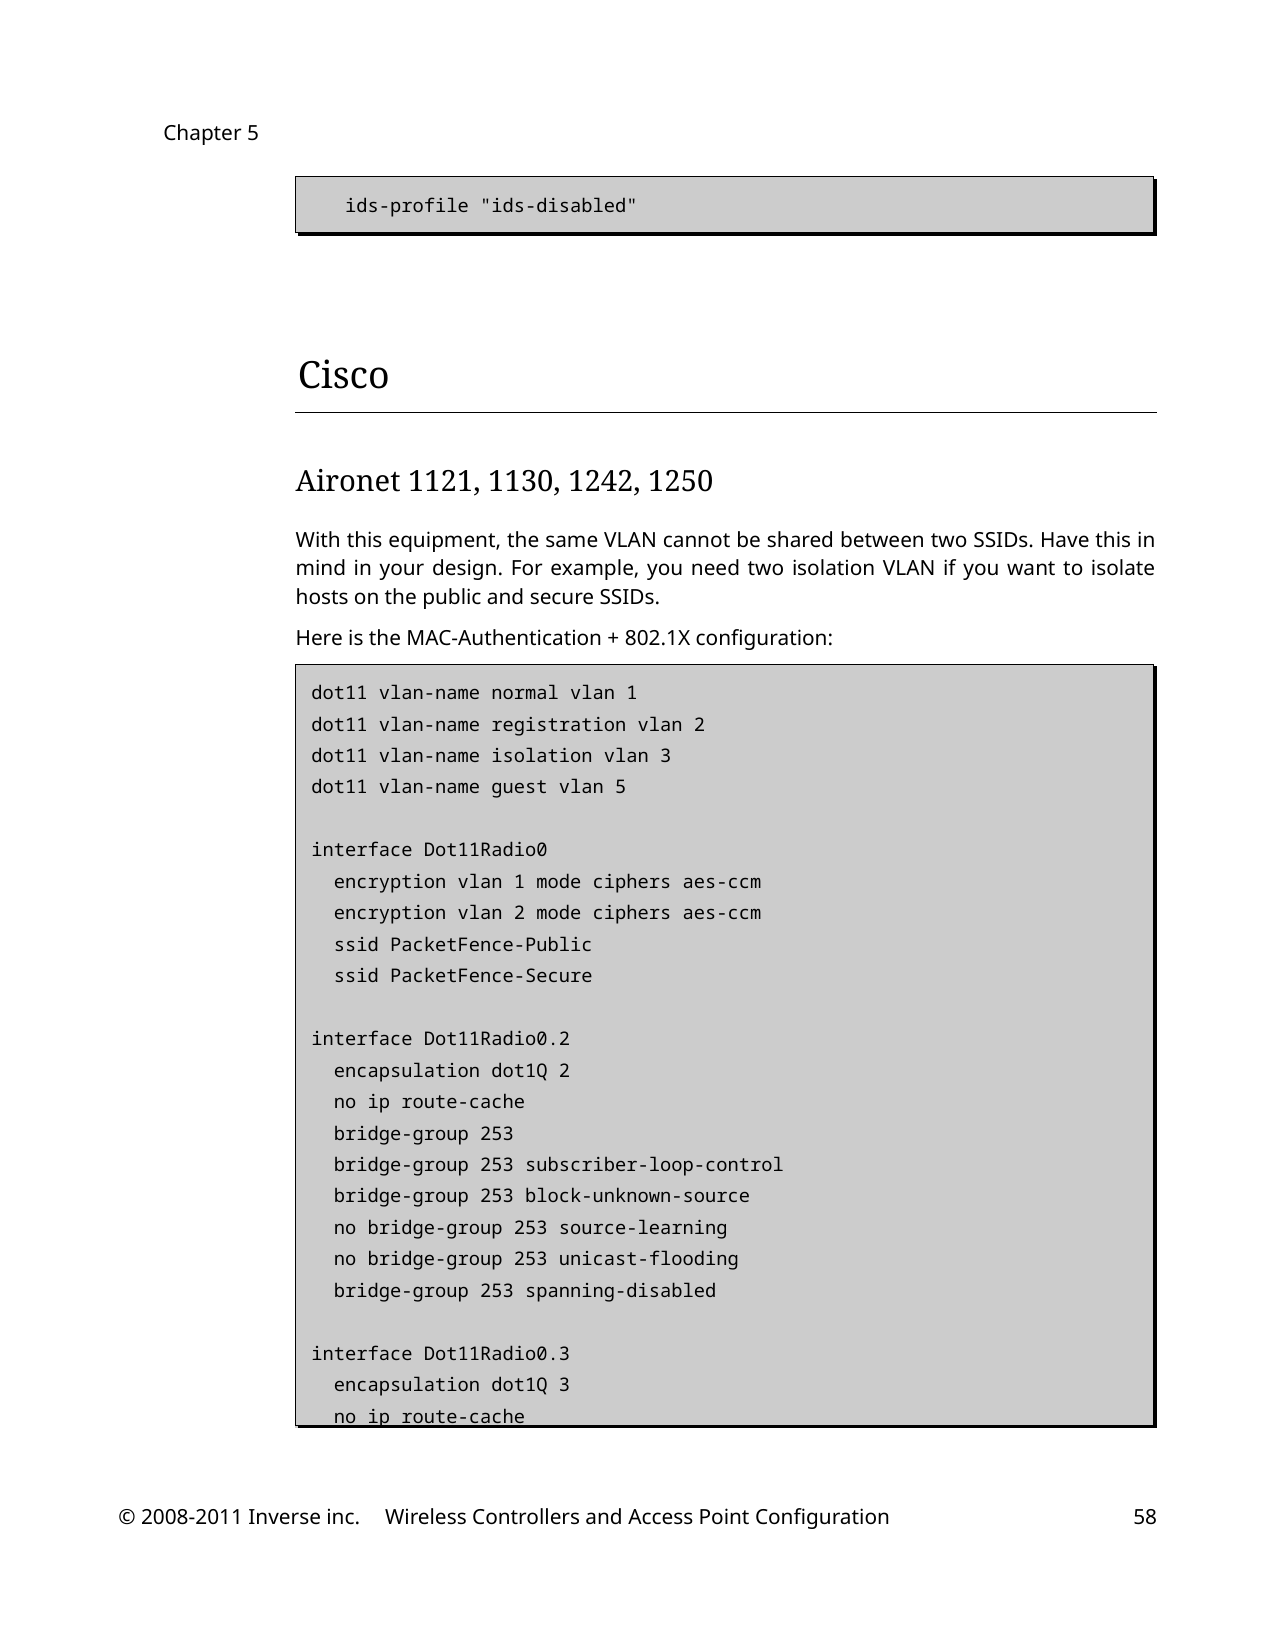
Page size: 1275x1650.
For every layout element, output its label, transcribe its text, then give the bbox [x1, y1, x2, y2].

text ssid PacketFence-Secure [296, 947, 1153, 978]
text ids-profile "ids-disabled" [296, 177, 1153, 232]
text encryption vlan 1 mode ciphers aes-ccm [296, 852, 1153, 884]
text interface Dot11Radio0.2 [296, 1010, 1153, 1041]
subtitle Cisco [295, 349, 1157, 412]
text dot11 vlan-name isolation vlan 3 [296, 727, 1153, 758]
text bridge-group 253 spanning-disabled [296, 1261, 1153, 1293]
text no ip route-cache [296, 1073, 1153, 1104]
text dot11 vlan-name registration vlan 2 [296, 695, 1153, 727]
text dot11 vlan-name normal vlan 1 [296, 665, 1153, 695]
text bridge-group 253 subscriber-loop-control [296, 1136, 1153, 1167]
text no ip route-cache [296, 1387, 1153, 1425]
text no bridge-group 253 unicast-flooding [296, 1230, 1153, 1261]
text With this equipment, the same VLAN cannot be shared between two SSIDs. Have this in mind in your design. For example, you need two isolation VLAN if you want to isolate hosts on the public and secure SSIDs. [295, 525, 1157, 610]
text interface Dot11Radio0 [296, 821, 1153, 852]
text bridge-group 253 block-unknown-source [296, 1167, 1153, 1198]
text no bridge-group 253 source-learning [296, 1198, 1153, 1230]
text encapsulation dot1Q 3 [296, 1356, 1153, 1387]
text bridge-group 253 [296, 1104, 1153, 1136]
text Here is the MAC-Authentication + 802.1X configuration: [295, 623, 1157, 651]
text encapsulation dot1Q 2 [296, 1041, 1153, 1073]
text dot11 vlan-name guest vlan 5 [296, 758, 1153, 789]
subtitle Aironet 1121, 1130, 1242, 1250 [295, 460, 1157, 500]
text encryption vlan 2 mode ciphers aes-ccm [296, 884, 1153, 915]
text ssid PacketFence-Public [296, 915, 1153, 947]
text interface Dot11Radio0.3 [296, 1324, 1153, 1356]
